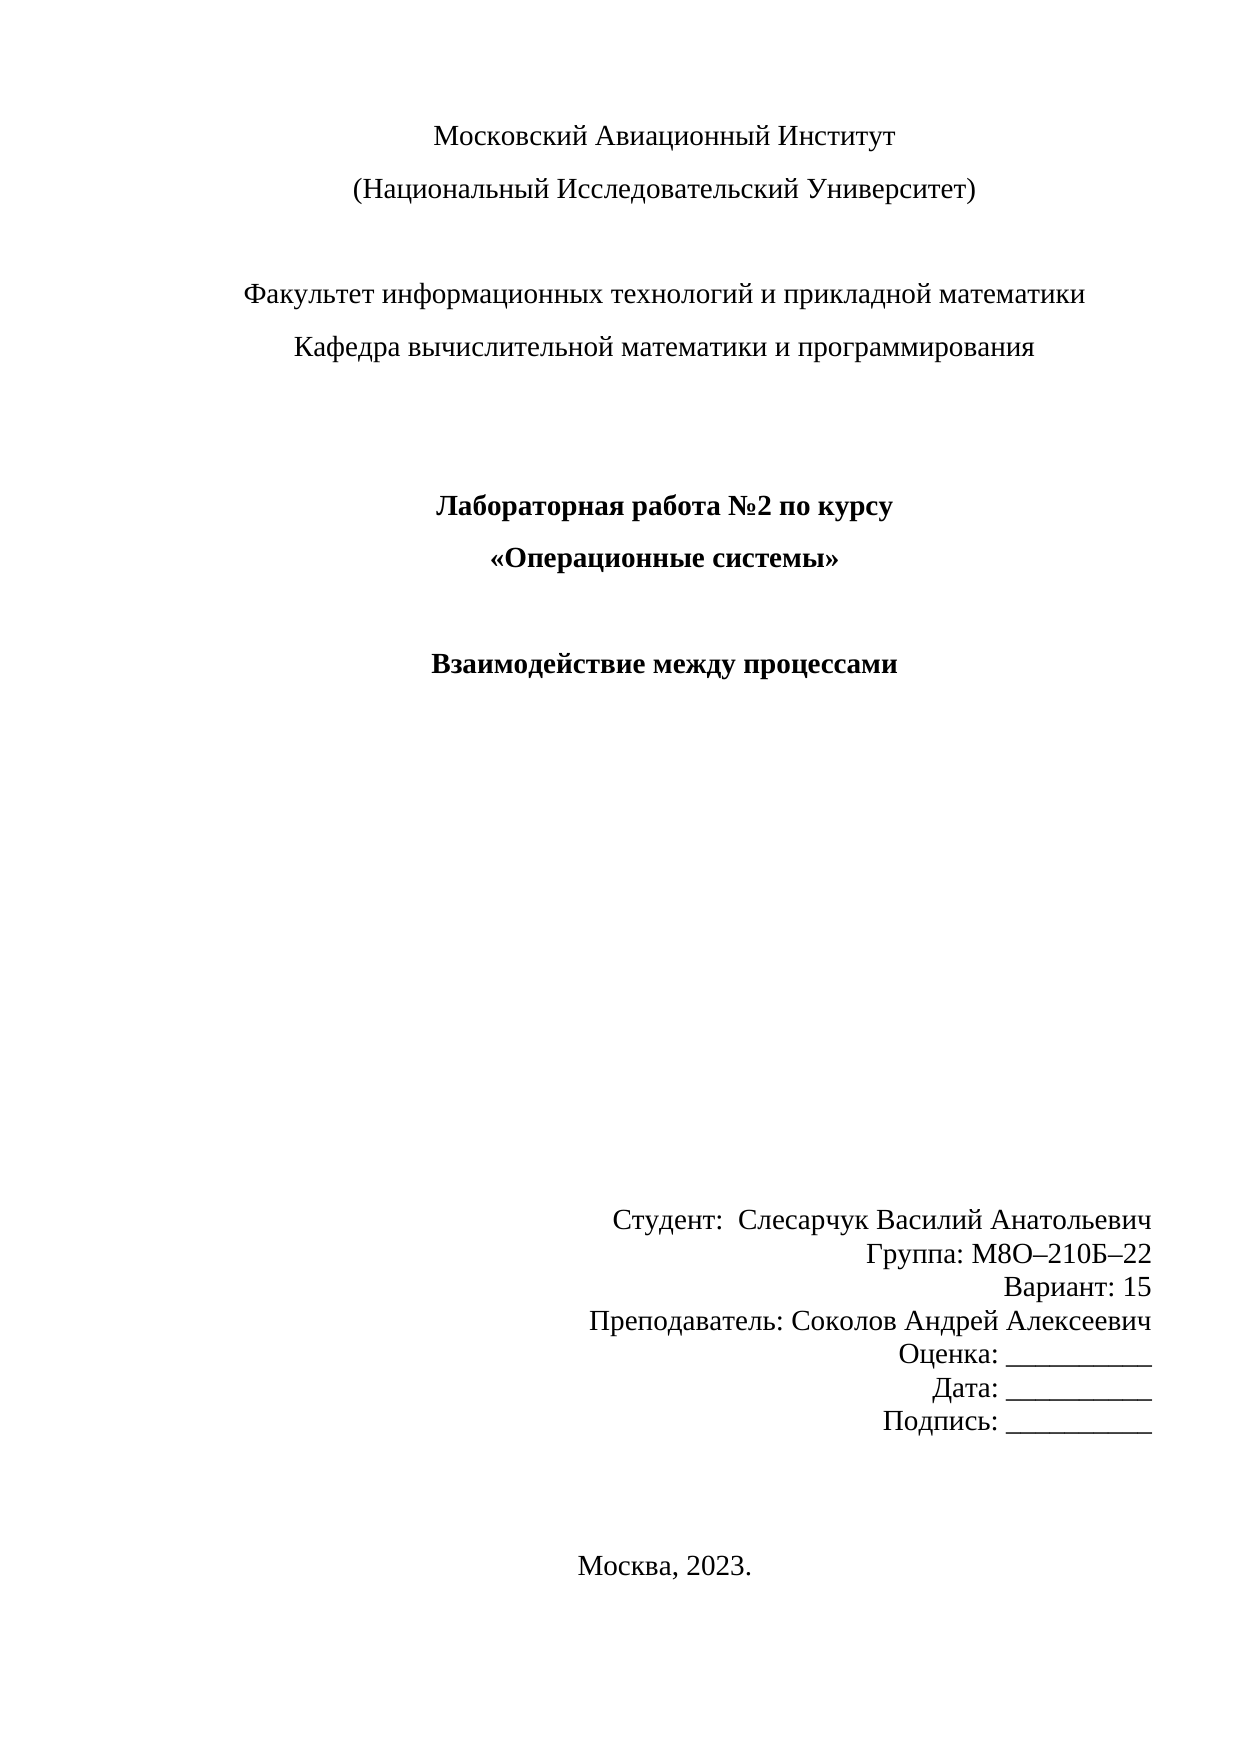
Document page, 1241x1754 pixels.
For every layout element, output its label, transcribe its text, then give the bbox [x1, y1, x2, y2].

text Факультет информационных технологий и прикладной математики [177, 277, 1152, 310]
text (Национальный Исследовательский Университет) [177, 171, 1152, 204]
text Дата: __________ [177, 1370, 1152, 1403]
text «Операционные системы» [177, 541, 1152, 574]
text Вариант: 15 [767, 1269, 1152, 1303]
text Группа: М8О–210Б–22 [767, 1236, 1152, 1269]
text Москва, 2023. [177, 1548, 1152, 1582]
text Подпись: __________ [177, 1403, 1152, 1437]
text Студент: Слесарчук Василий Анатольевич [177, 1202, 1152, 1236]
text Кафедра вычислительной математики и программирования [177, 329, 1152, 363]
text Взаимодействие между процессами [177, 646, 1152, 680]
text Московский Авиационный Институт [177, 118, 1152, 152]
text Лабораторная работа №2 по курсу [177, 488, 1152, 521]
text Оценка: __________ [177, 1336, 1152, 1370]
text Преподаватель: Соколов Андрей Алексеевич [177, 1303, 1152, 1336]
